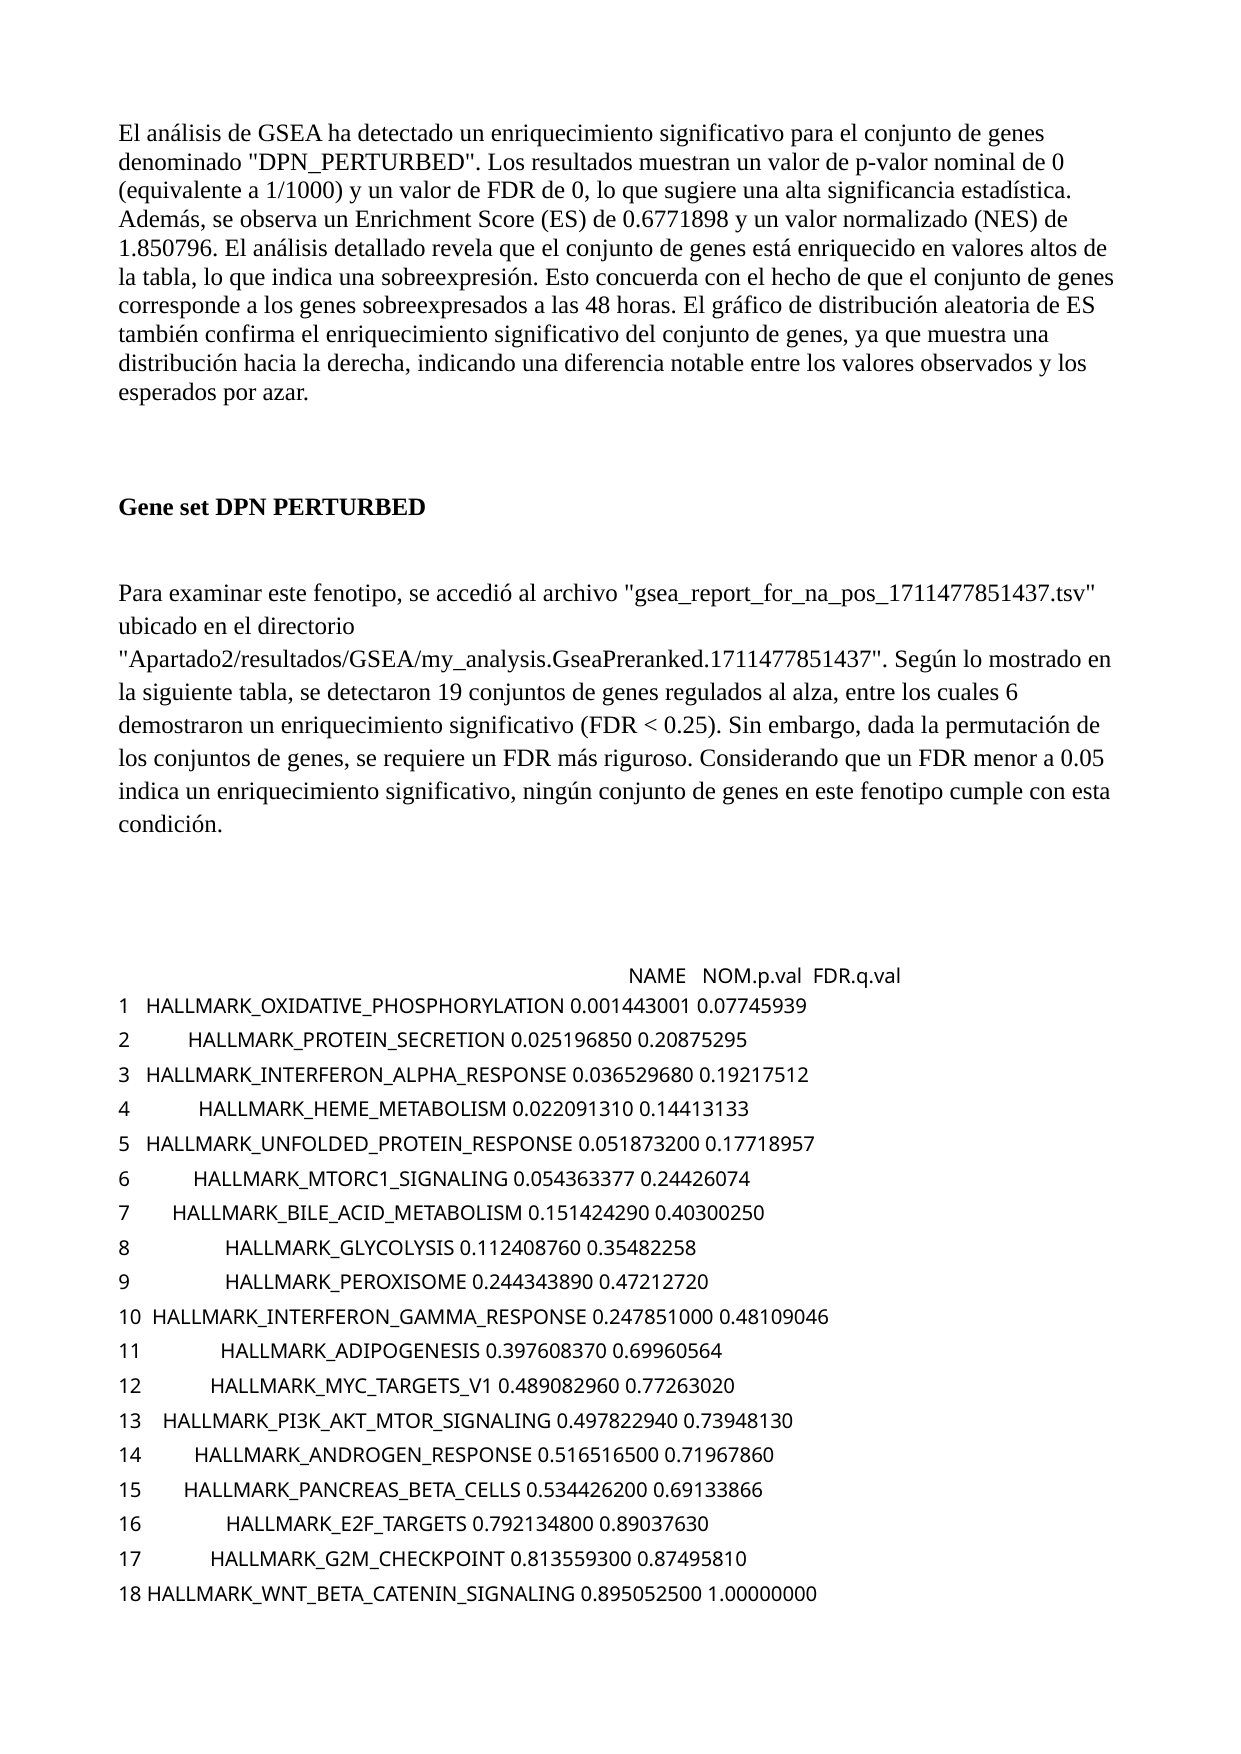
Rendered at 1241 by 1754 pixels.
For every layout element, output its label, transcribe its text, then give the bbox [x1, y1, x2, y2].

text 14 HALLMARK_ANDROGEN_RESPONSE 0.516516500 0.71967860 [118, 1441, 1122, 1468]
text 12 HALLMARK_MYC_TARGETS_V1 0.489082960 0.77263020 [118, 1372, 1122, 1399]
text 5 HALLMARK_UNFOLDED_PROTEIN_RESPONSE 0.051873200 0.17718957 [118, 1129, 1122, 1157]
text 1 HALLMARK_OXIDATIVE_PHOSPHORYLATION 0.001443001 0.07745939 [118, 991, 1122, 1019]
text 2 HALLMARK_PROTEIN_SECRETION 0.025196850 0.20875295 [118, 1026, 1122, 1053]
text 8 HALLMARK_GLYCOLYSIS 0.112408760 0.35482258 [118, 1233, 1122, 1261]
text NAME NOM.p.val FDR.q.val [118, 962, 1122, 991]
text 4 HALLMARK_HEME_METABOLISM 0.022091310 0.14413133 [118, 1095, 1122, 1123]
text El análisis de GSEA ha detectado un enriquecimiento significativo para el conjunto de genes denominado "DPN_PERTURBED". Los resultados muestran un valor de p-valor nominal de 0 (equivalente a 1/1000) y un valor de FDR de 0, lo que sugiere una alta significancia estadística. Además, se observa un Enrichment Score (ES) de 0.6771898 y un valor normalizado (NES) de 1.850796. El análisis detallado revela que el conjunto de genes está enriquecido en valores altos de la tabla, lo que indica una sobreexpresión. Esto concuerda con el hecho de que el conjunto de genes corresponde a los genes sobreexpresados a las 48 horas. El gráfico de distribución aleatoria de ES también confirma el enriquecimiento significativo del conjunto de genes, ya que muestra una distribución hacia la derecha, indicando una diferencia notable entre los valores observados y los esperados por azar. [118, 118, 1122, 406]
text Gene set DPN PERTURBED [118, 492, 1122, 521]
text 3 HALLMARK_INTERFERON_ALPHA_RESPONSE 0.036529680 0.19217512 [118, 1060, 1122, 1088]
text 7 HALLMARK_BILE_ACID_METABOLISM 0.151424290 0.40300250 [118, 1199, 1122, 1226]
text Para examinar este fenotipo, se accedió al archivo "gsea_report_for_na_pos_1711477851437.tsv" ubicado en el directorio "Apartado2/resultados/GSEA/my_analysis.GseaPreranked.1711477851437". Según lo mostrado en la siguiente tabla, se detectaron 19 conjuntos de genes regulados al alza, entre los cuales 6 demostraron un enriquecimiento significativo (FDR < 0.25). Sin embargo, dada la permutación de los conjuntos de genes, se requiere un FDR más riguroso. Considerando que un FDR menor a 0.05 indica un enriquecimiento significativo, ningún conjunto de genes en este fenotipo cumple con esta condición. [118, 578, 1122, 838]
text 15 HALLMARK_PANCREAS_BETA_CELLS 0.534426200 0.69133866 [118, 1475, 1122, 1503]
text 16 HALLMARK_E2F_TARGETS 0.792134800 0.89037630 [118, 1510, 1122, 1538]
text 13 HALLMARK_PI3K_AKT_MTOR_SIGNALING 0.497822940 0.73948130 [118, 1406, 1122, 1434]
text 11 HALLMARK_ADIPOGENESIS 0.397608370 0.69960564 [118, 1337, 1122, 1365]
text 10 HALLMARK_INTERFERON_GAMMA_RESPONSE 0.247851000 0.48109046 [118, 1302, 1122, 1330]
text 6 HALLMARK_MTORC1_SIGNALING 0.054363377 0.24426074 [118, 1164, 1122, 1192]
text 17 HALLMARK_G2M_CHECKPOINT 0.813559300 0.87495810 [118, 1544, 1122, 1572]
text 18 HALLMARK_WNT_BETA_CATENIN_SIGNALING 0.895052500 1.00000000 [118, 1579, 1122, 1607]
text 9 HALLMARK_PEROXISOME 0.244343890 0.47212720 [118, 1268, 1122, 1296]
